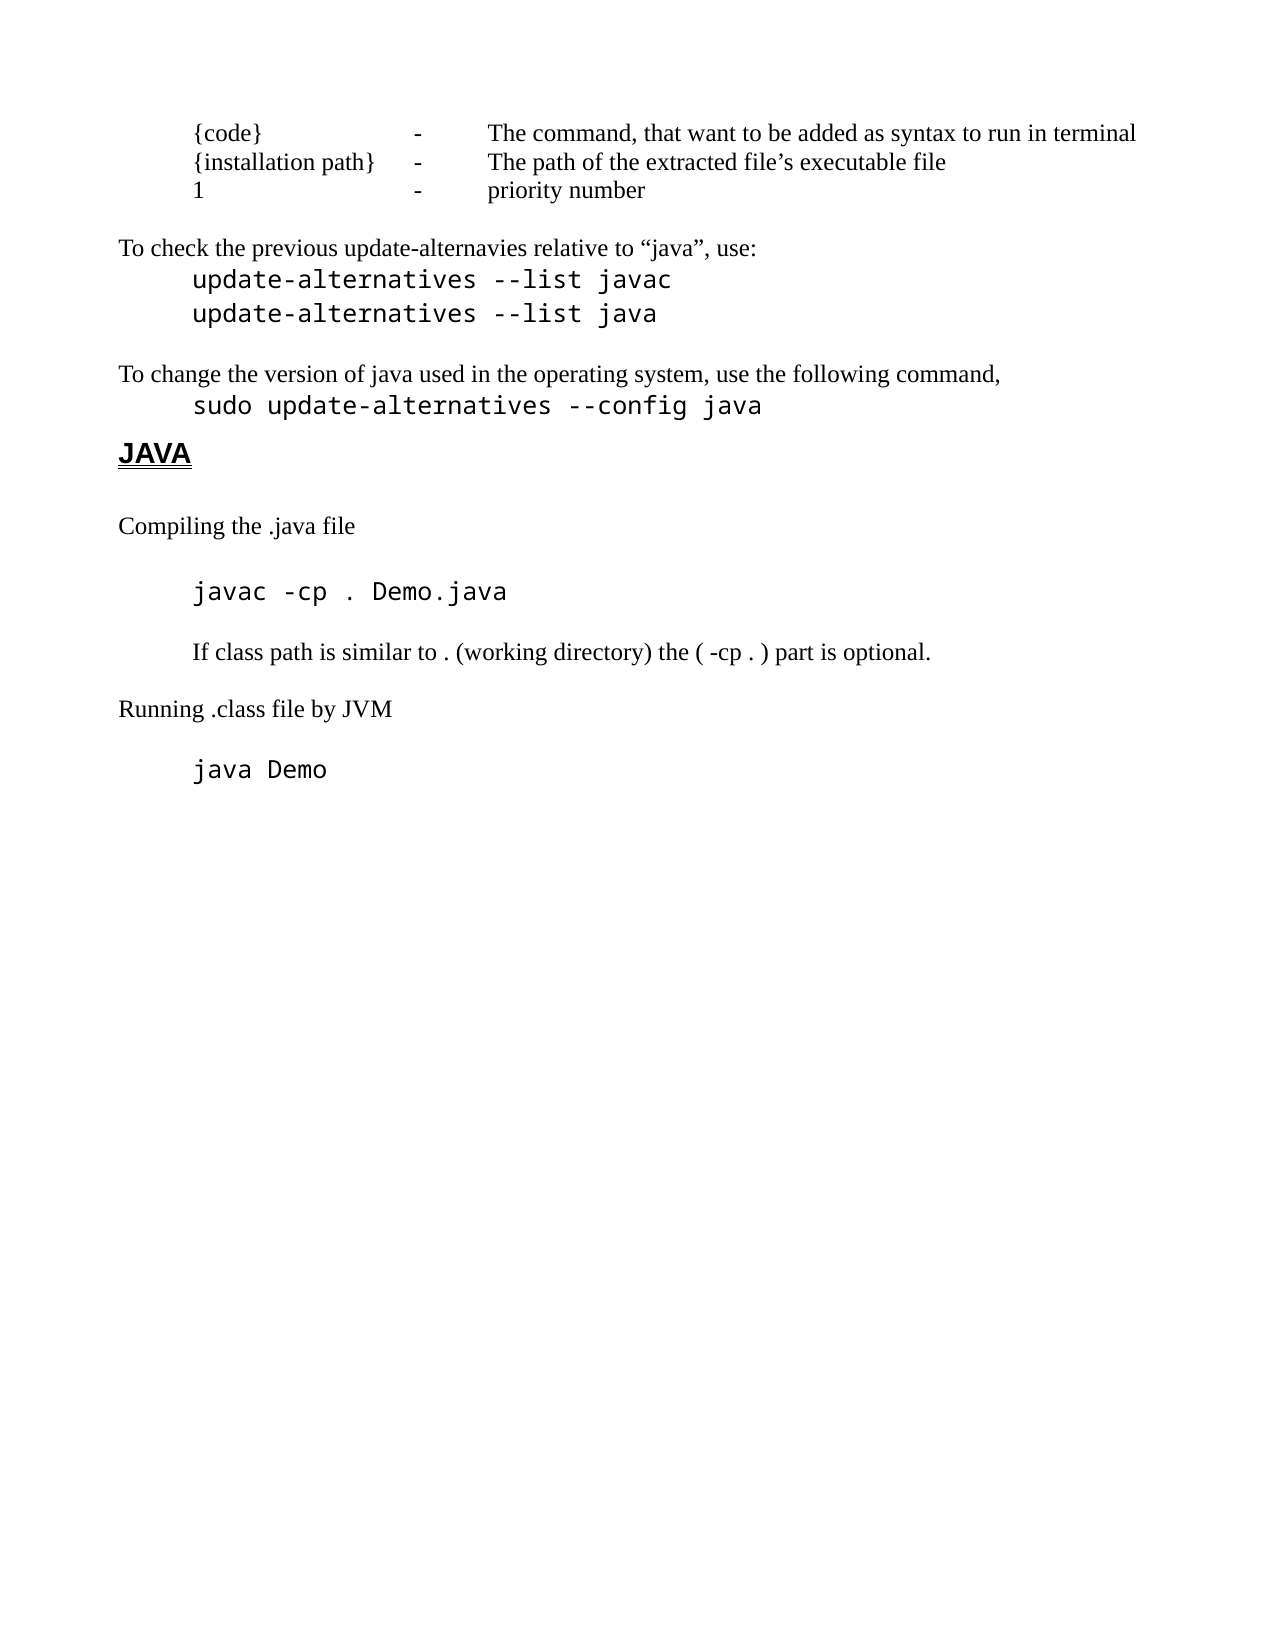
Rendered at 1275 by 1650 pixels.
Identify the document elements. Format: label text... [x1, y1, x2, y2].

text 1 - priority number [118, 176, 1157, 204]
text Compiling the .java file [118, 511, 1157, 540]
text javac -cp . Demo.java [118, 574, 1157, 608]
text sudo update-alternatives --config java [118, 387, 1157, 422]
text If class path is similar to . (working directory) the ( -cp . ) part is optional. [118, 637, 1157, 665]
text To check the previous update-alternavies relative to “java”, use: [118, 233, 1157, 262]
text To change the version of java used in the operating system, use the following command, [118, 359, 1157, 387]
text {installation path} - The path of the extracted file’s executable file [118, 147, 1157, 176]
text update-alternatives --list java [118, 296, 1157, 330]
text Running .class file by JVM [118, 694, 1157, 723]
text {code} - The command, that want to be added as syntax to run in terminal [118, 118, 1157, 147]
text update-alternatives --list javac [118, 262, 1157, 296]
subtitle JAVA [118, 436, 1157, 470]
text java Demo [118, 752, 1157, 786]
